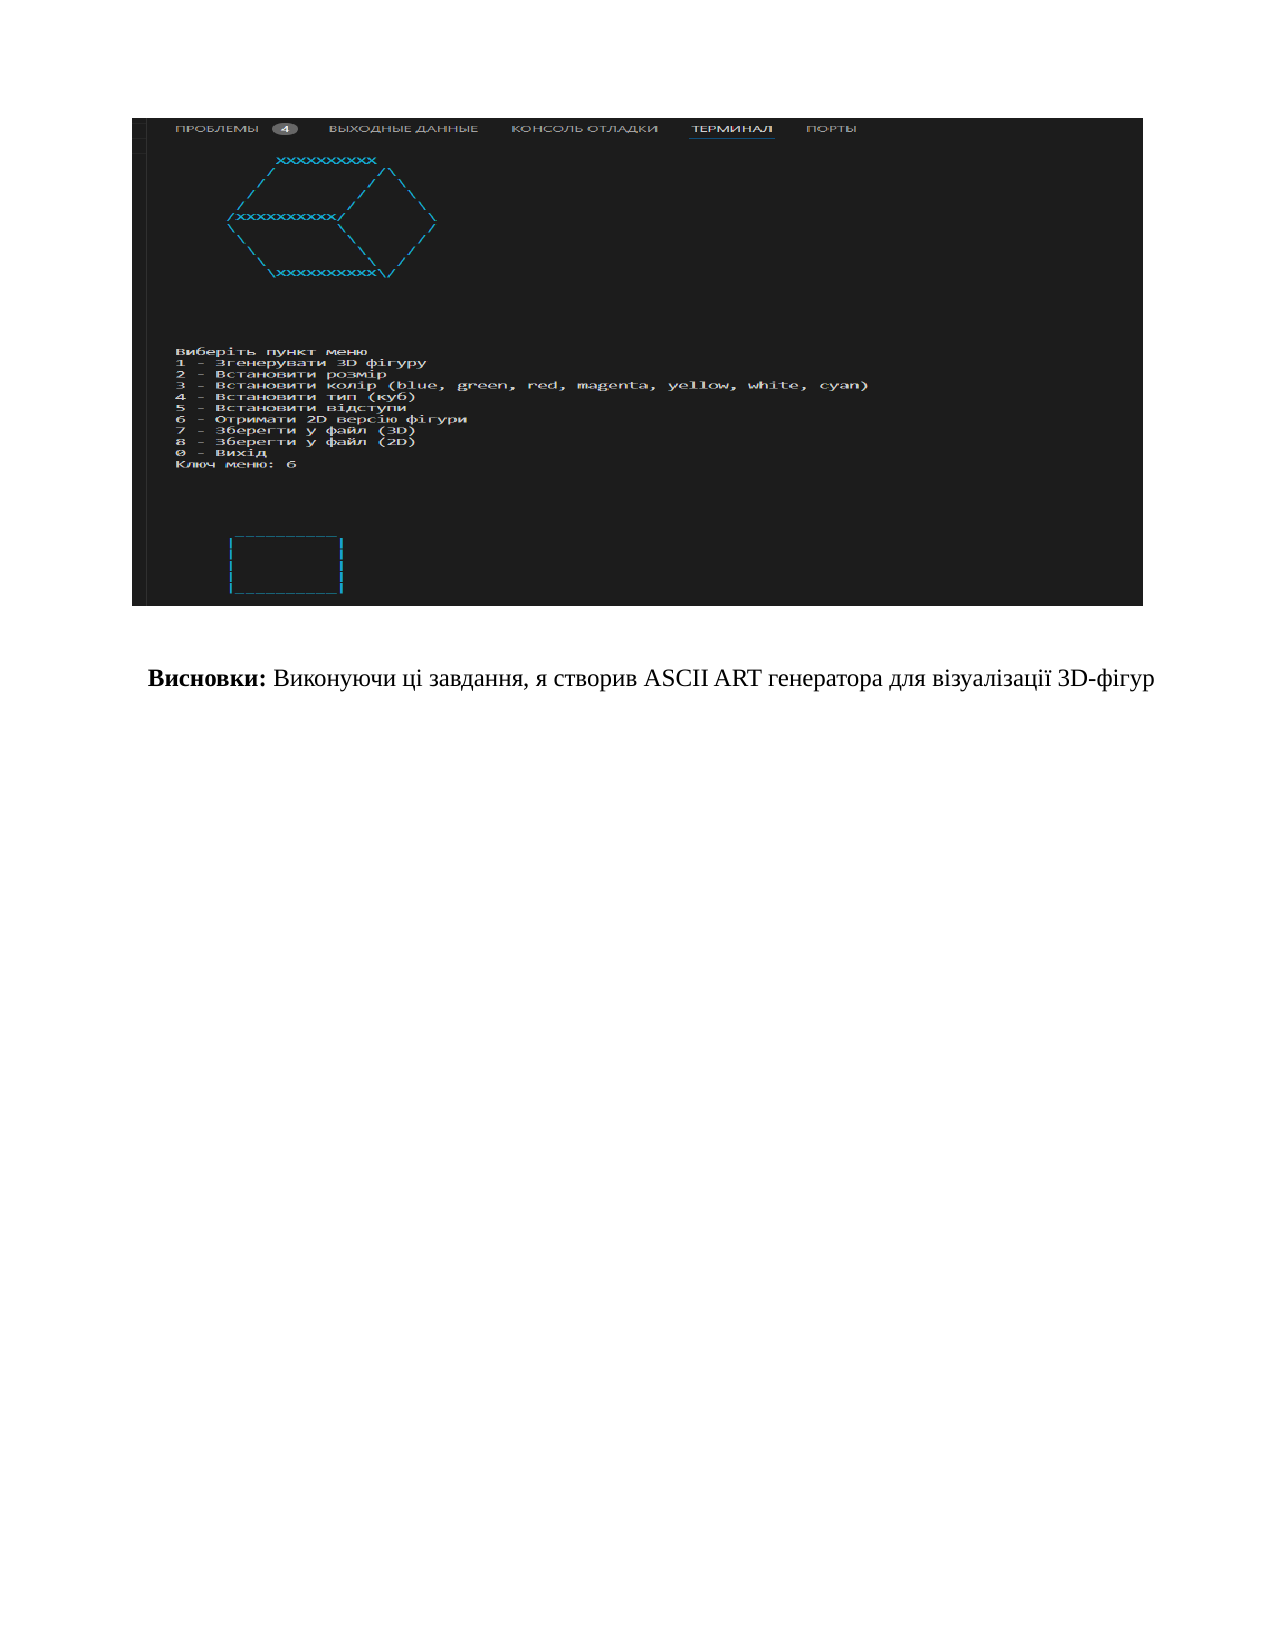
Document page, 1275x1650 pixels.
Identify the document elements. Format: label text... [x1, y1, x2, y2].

picture [132, 118, 1143, 606]
text Висновки: Виконуючи ці завдання, я створив ASCII ART генератора для візуалізації 3D-фігур [118, 663, 1157, 692]
